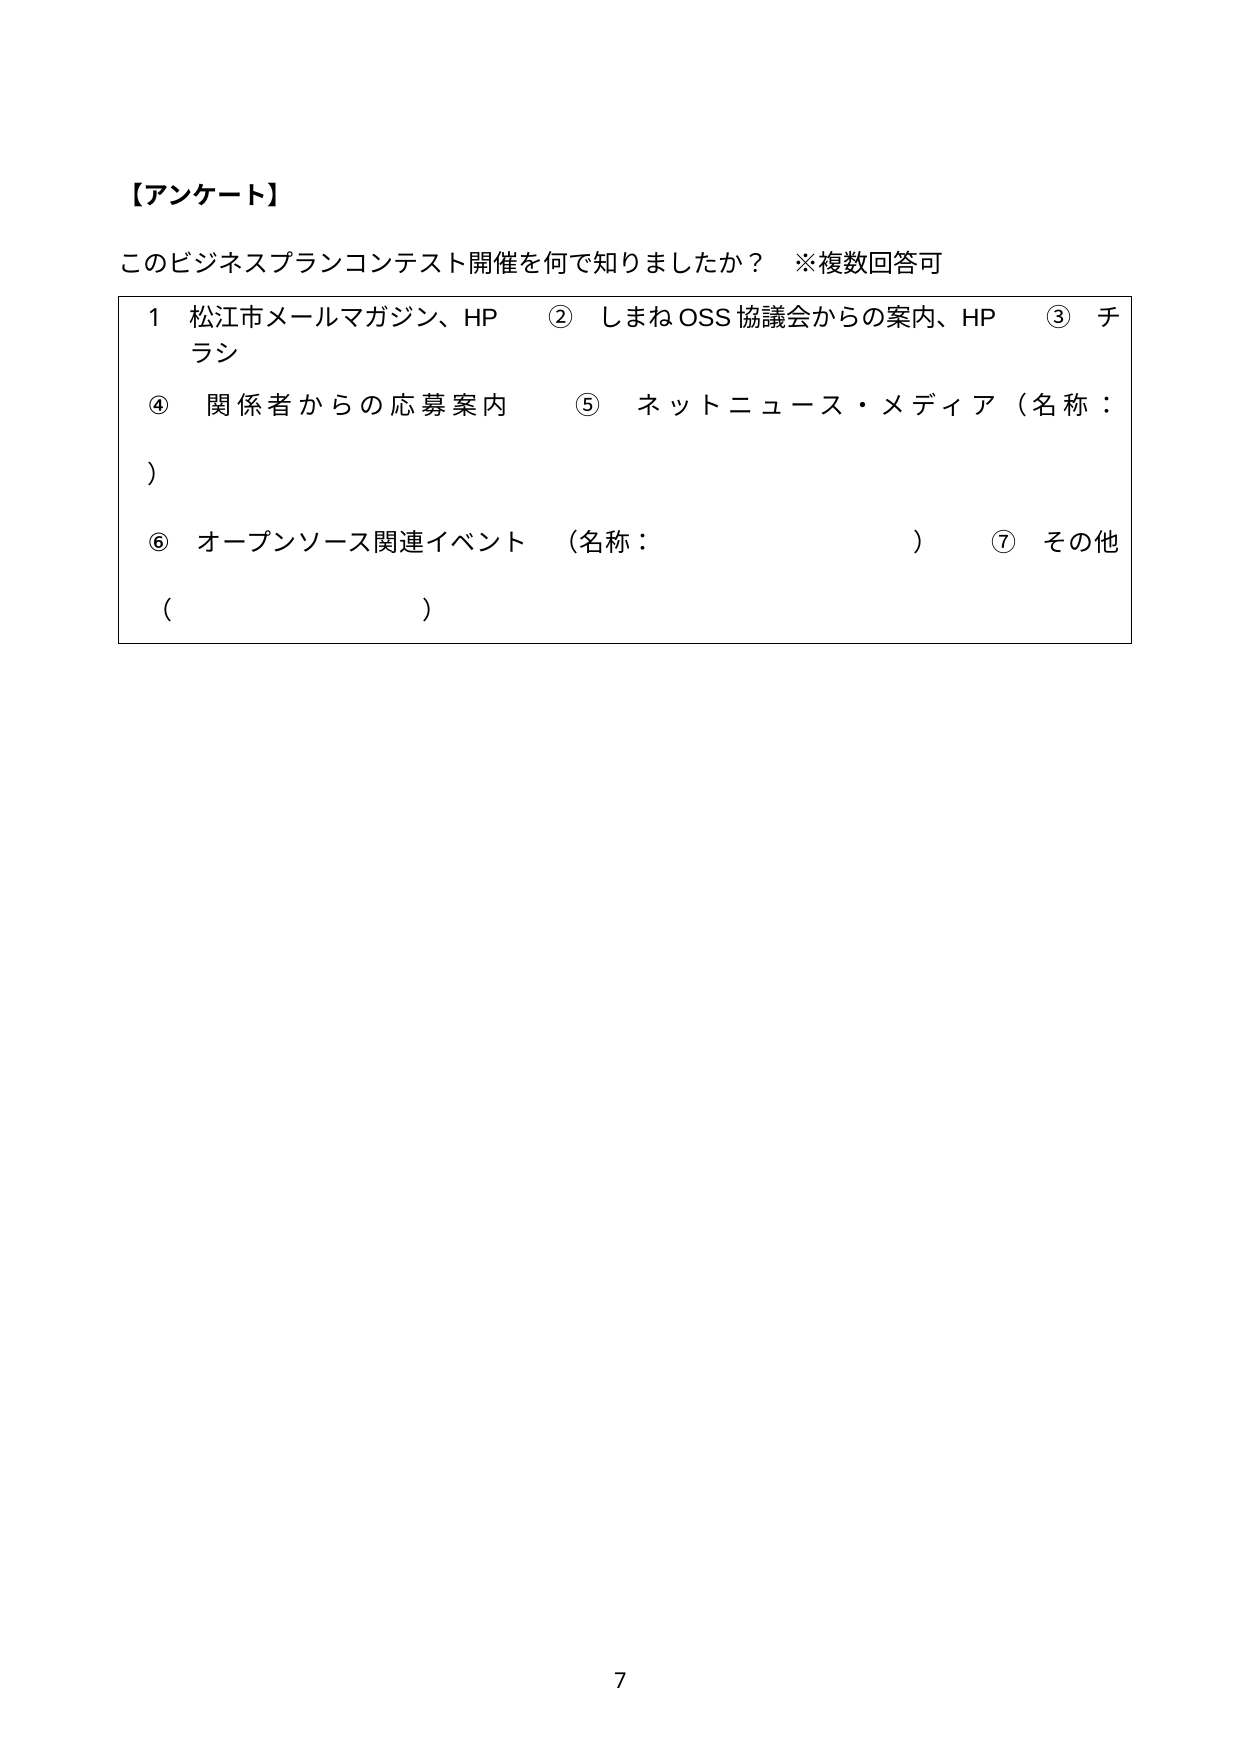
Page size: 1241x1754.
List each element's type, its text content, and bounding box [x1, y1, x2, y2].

table_header 松江市メールマガジン、HP ② しまねOSS協議会からの案内、HP ③ チラシ ④ 関係者からの応募案内 ⑤ ネットニュース・メディア（名称： ） ⑥ オープンソース関連イベント （名称： ） ⑦ その他 （ ） [119, 297, 1131, 643]
text このビジネスプランコンテスト開催を何で知りましたか？ ※複数回答可 [118, 228, 1122, 296]
text 【アンケート】 [118, 159, 1122, 228]
